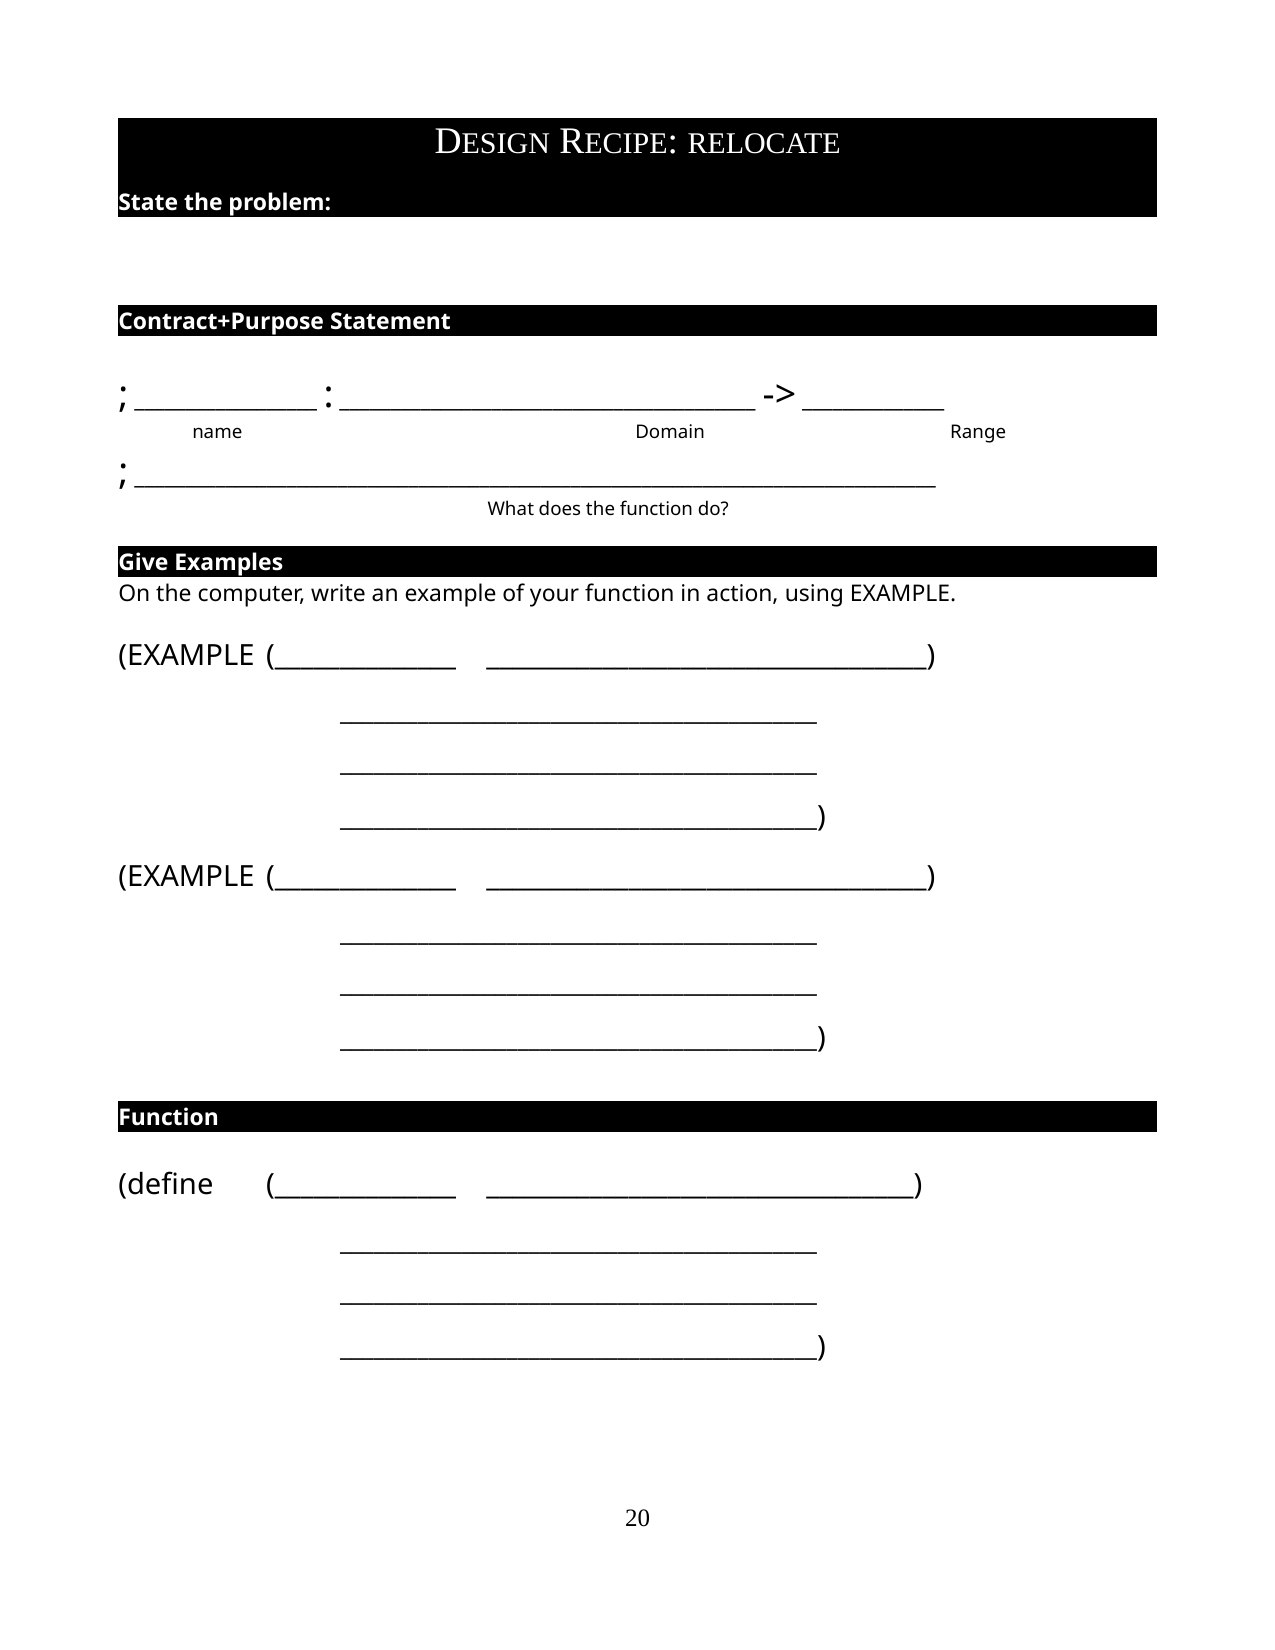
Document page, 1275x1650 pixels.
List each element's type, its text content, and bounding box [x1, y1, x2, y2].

text ___________________________________________ [118, 744, 1157, 779]
text ___________________________________________ [118, 1274, 1157, 1308]
text What does the function do? [118, 495, 1157, 521]
text name Domain Range [118, 418, 1157, 444]
subtitle Function [118, 1101, 1157, 1132]
text (EXAMPLE (______________ __________________________________) [118, 634, 1157, 674]
text ___________________________________________ [118, 693, 1157, 728]
subtitle Contract+Purpose Statement [118, 305, 1157, 336]
text ; __________________ : _________________________________________ -> ______________ [118, 367, 1157, 418]
text ___________________________________________) [118, 1017, 1157, 1056]
subtitle State the problem: [118, 186, 1157, 217]
text (EXAMPLE (______________ __________________________________) [118, 855, 1157, 895]
text ___________________________________________) [118, 796, 1157, 835]
text ___________________________________________ [118, 1223, 1157, 1257]
text ___________________________________________ [118, 966, 1157, 1000]
text On the computer, write an example of your function in action, using EXAMPLE. [118, 577, 1157, 608]
subtitle Give Examples [118, 546, 1157, 577]
subtitle Design Recipe: relocate [118, 118, 1157, 161]
text (define (______________ _________________________________) [118, 1164, 1157, 1203]
text ___________________________________________) [118, 1325, 1157, 1365]
text ___________________________________________ [118, 914, 1157, 949]
text ; _______________________________________________________________________________ [118, 444, 1157, 495]
